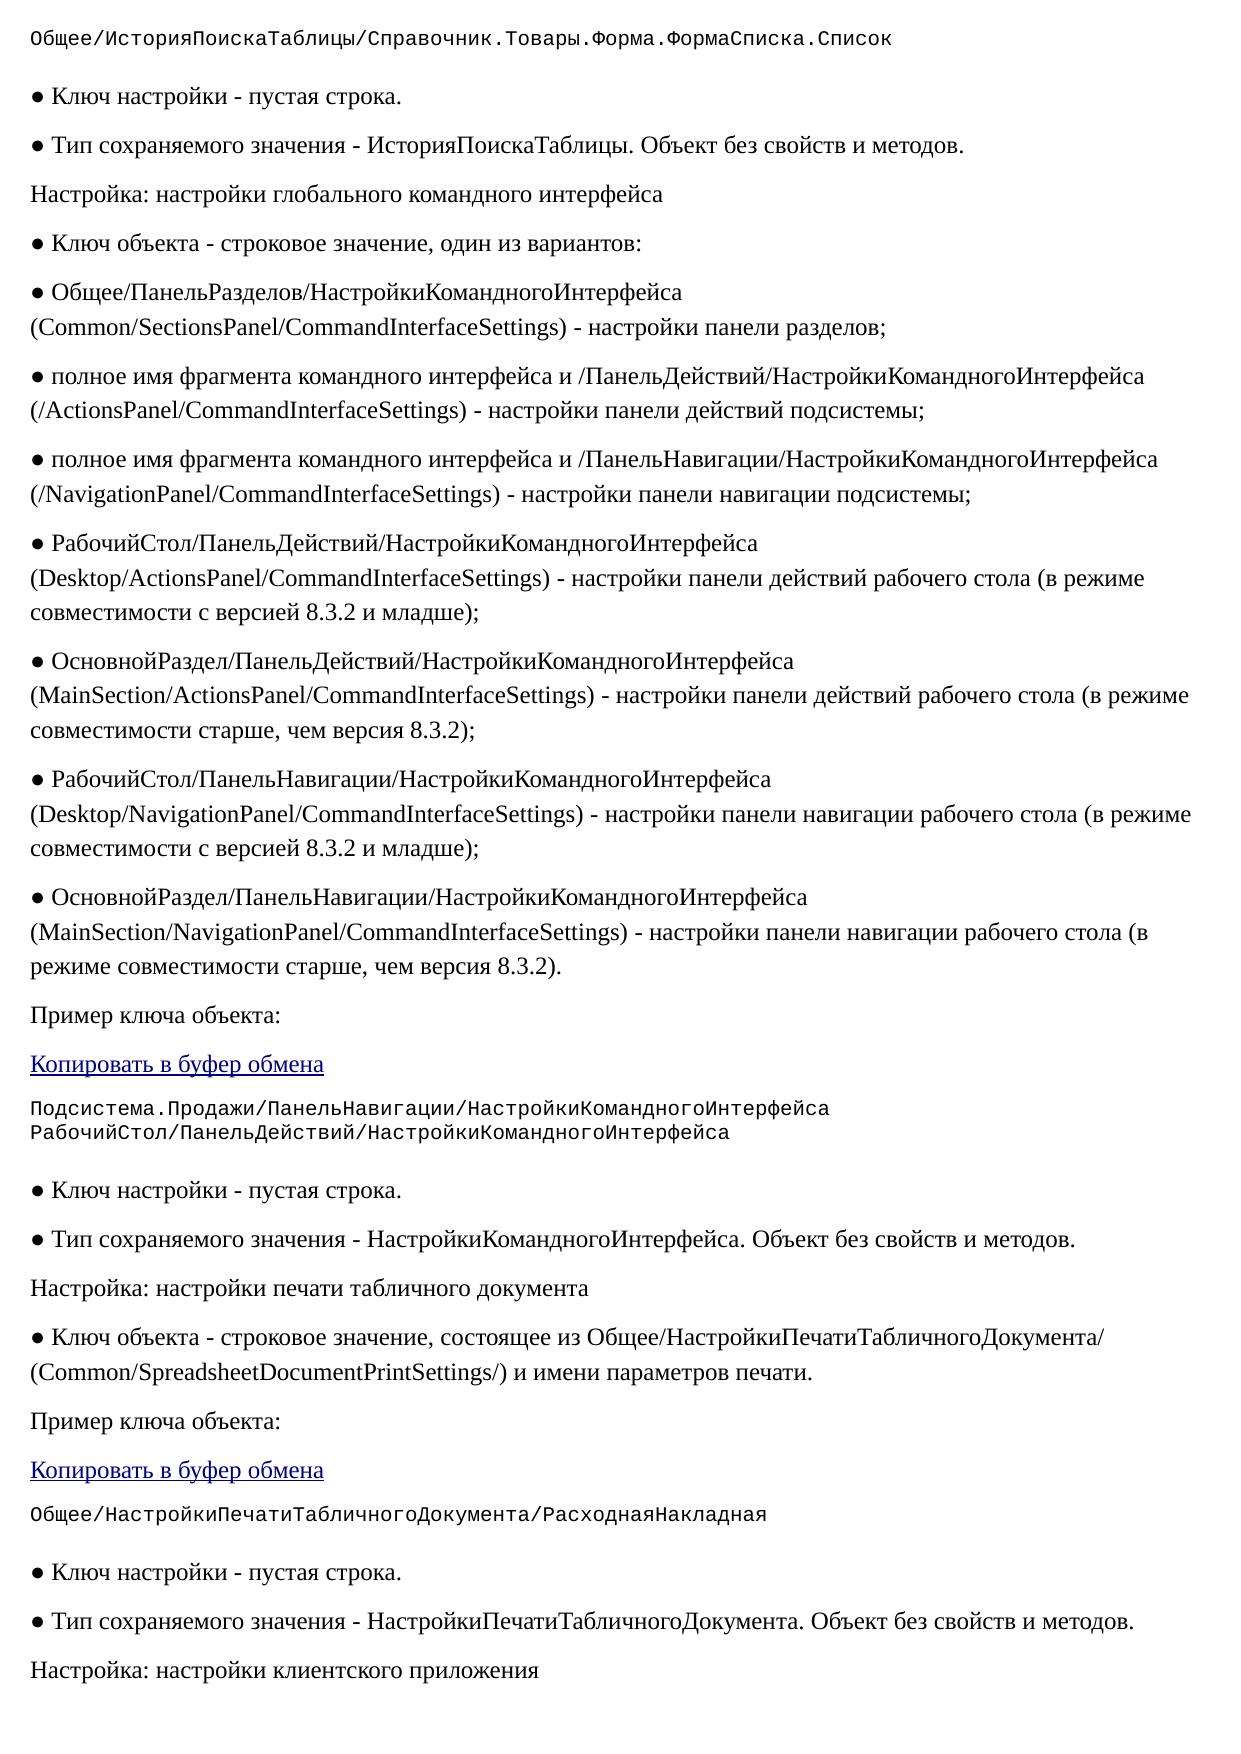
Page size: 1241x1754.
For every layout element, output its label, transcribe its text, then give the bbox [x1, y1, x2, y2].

text ● полное имя фрагмента командного интерфейса и /ПанельНавигации/НастройкиКомандногоИнтерфейса (/NavigationPanel/CommandInterfaceSettings) ‑ настройки панели навигации подсистемы; [30, 444, 1211, 508]
text ● Тип сохраняемого значения ‑ НастройкиКомандногоИнтерфейса. Объект без свойств и методов. [30, 1224, 1211, 1253]
text ● РабочийСтол/ПанельНавигации/НастройкиКомандногоИнтерфейса (Desktop/NavigationPanel/CommandInterfaceSettings) ‑ настройки панели навигации рабочего стола (в режиме совместимости с версией 8.3.2 и младше); [30, 764, 1211, 862]
text ● Ключ объекта ‑ строковое значение, один из вариантов: [30, 228, 1211, 257]
text ● ОсновнойРаздел/ПанельНавигации/НастройкиКомандногоИнтерфейса (MainSection/NavigationPanel/CommandInterfaceSettings) ‑ настройки панели навигации рабочего стола (в режиме совместимости старше, чем версия 8.3.2). [30, 882, 1211, 980]
text ● Общее/ПанельРазделов/НастройкиКомандногоИнтерфейса (Common/SectionsPanel/CommandInterfaceSettings) ‑ настройки панели разделов; [30, 277, 1211, 341]
text ● Ключ настройки ‑ пустая строка. [30, 1557, 1211, 1586]
text Копировать в буфер обмена [30, 1049, 1211, 1078]
text ● Ключ объекта ‑ строковое значение, состоящее из Общее/НастройкиПечатиТабличногоДокумента/ (Common/SpreadsheetDocumentPrintSettings/) и имени параметров печати. [30, 1322, 1211, 1386]
text Общее/ИсторияПоискаТаблицы/Справочник.Товары.Форма.ФормаСписка.Список [30, 28, 1211, 52]
text Настройка: настройки клиентского приложения [30, 1655, 1211, 1684]
text Настройка: настройки глобального командного интерфейса [30, 179, 1211, 208]
text РабочийСтол/ПанельДействий/НастройкиКомандногоИнтерфейса [30, 1122, 1211, 1146]
text ● Ключ настройки ‑ пустая строка. [30, 1175, 1211, 1204]
text Подсистема.Продажи/ПанельНавигации/НастройкиКомандногоИнтерфейса [30, 1098, 1211, 1122]
text Пример ключа объекта: [30, 1406, 1211, 1434]
text ● ОсновнойРаздел/ПанельДействий/НастройкиКомандногоИнтерфейса (MainSection/ActionsPanel/CommandInterfaceSettings) ‑ настройки панели действий рабочего стола (в режиме совместимости старше, чем версия 8.3.2); [30, 646, 1211, 744]
text Общее/НастройкиПечатиТабличногоДокумента/РасходнаяНакладная [30, 1504, 1211, 1528]
text Настройка: настройки печати табличного документа [30, 1273, 1211, 1302]
text Пример ключа объекта: [30, 1000, 1211, 1029]
text ● Тип сохраняемого значения ‑ ИсторияПоискаТаблицы. Объект без свойств и методов. [30, 130, 1211, 159]
text ● Ключ настройки ‑ пустая строка. [30, 81, 1211, 110]
text ● РабочийСтол/ПанельДействий/НастройкиКомандногоИнтерфейса (Desktop/ActionsPanel/CommandInterfaceSettings) ‑ настройки панели действий рабочего стола (в режиме совместимости с версией 8.3.2 и младше); [30, 528, 1211, 626]
text ● Тип сохраняемого значения ‑ НастройкиПечатиТабличногоДокумента. Объект без свойств и методов. [30, 1606, 1211, 1635]
text ● полное имя фрагмента командного интерфейса и /ПанельДействий/НастройкиКомандногоИнтерфейса (/ActionsPanel/CommandInterfaceSettings) ‑ настройки панели действий подсистемы; [30, 361, 1211, 424]
text Копировать в буфер обмена [30, 1455, 1211, 1484]
